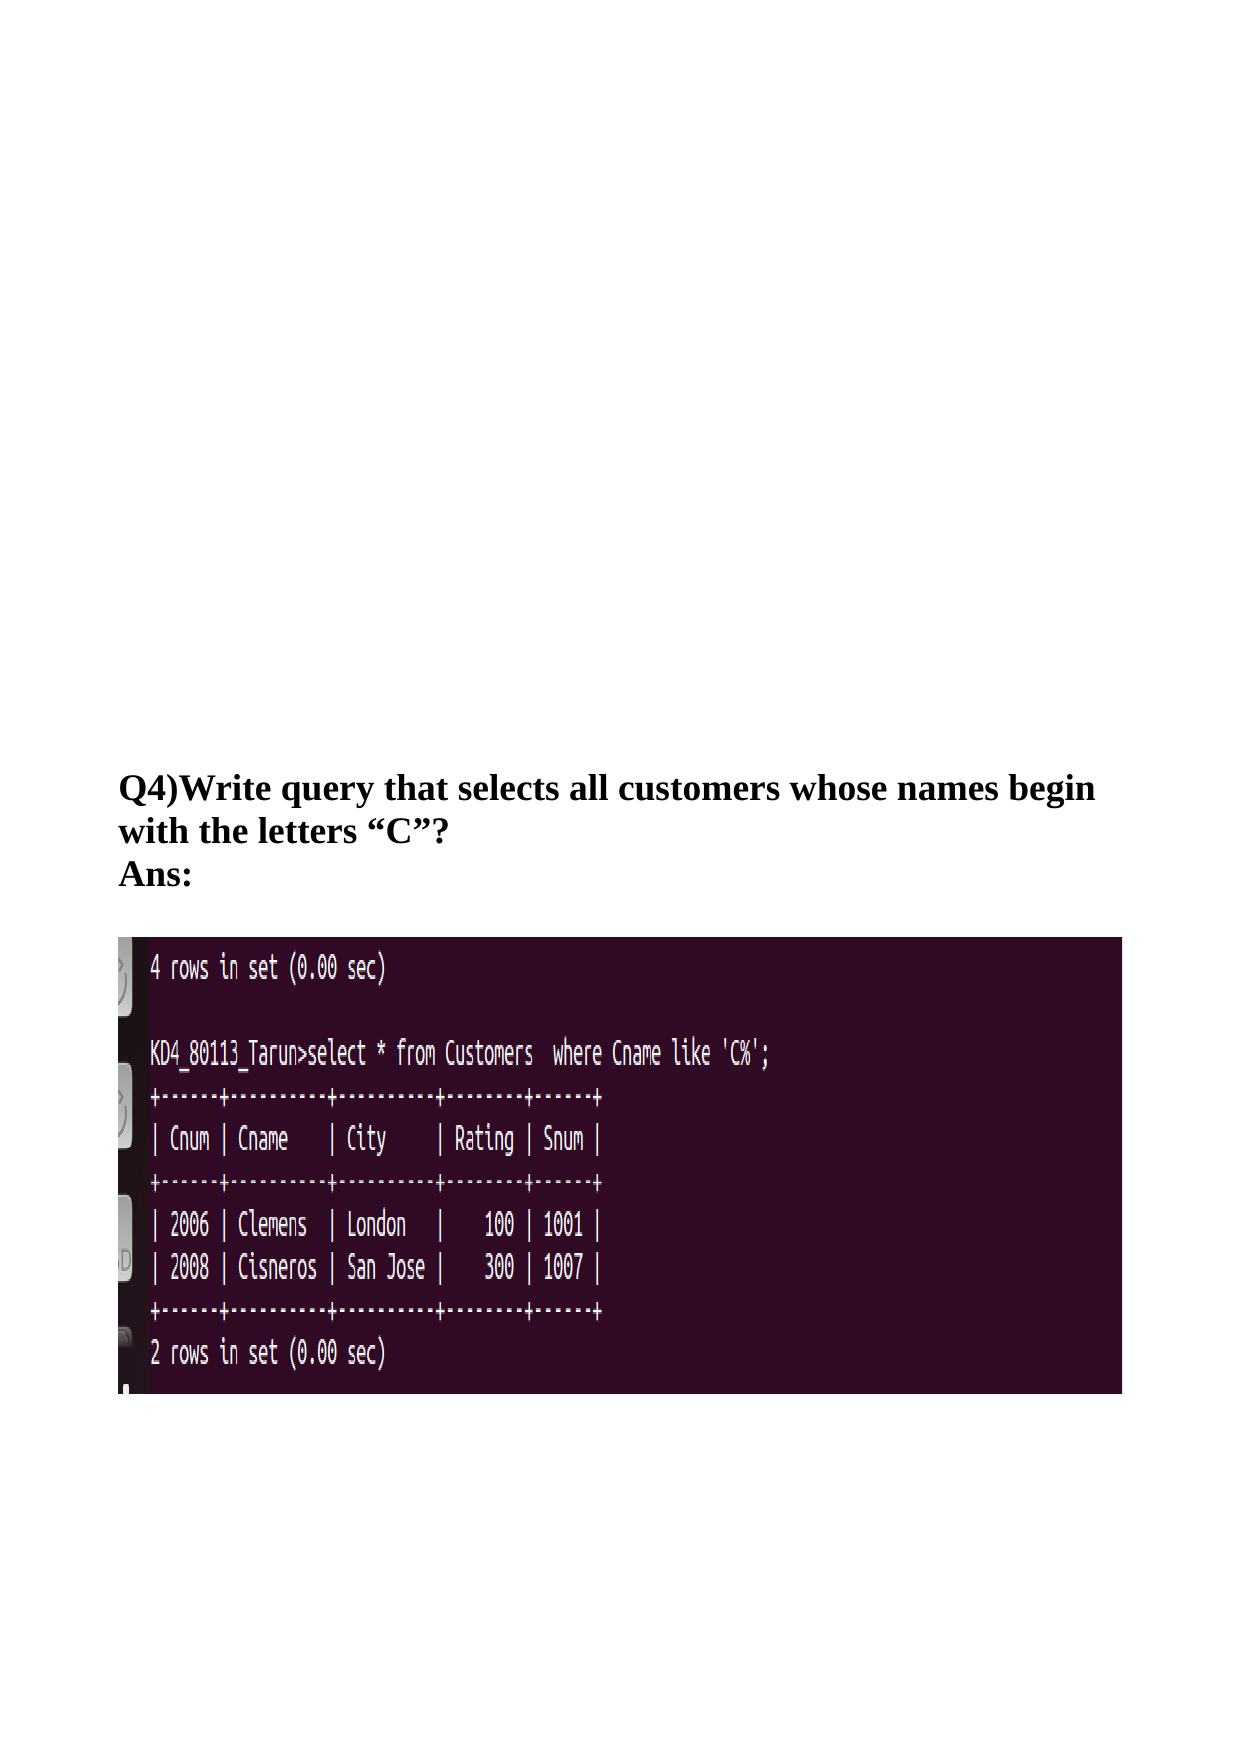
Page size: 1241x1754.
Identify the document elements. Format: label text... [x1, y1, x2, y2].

text Ans: [118, 851, 1122, 894]
text Q4)Write query that selects all customers whose names begin with the letters “C”? [118, 765, 1122, 851]
picture [118, 937, 1123, 1394]
